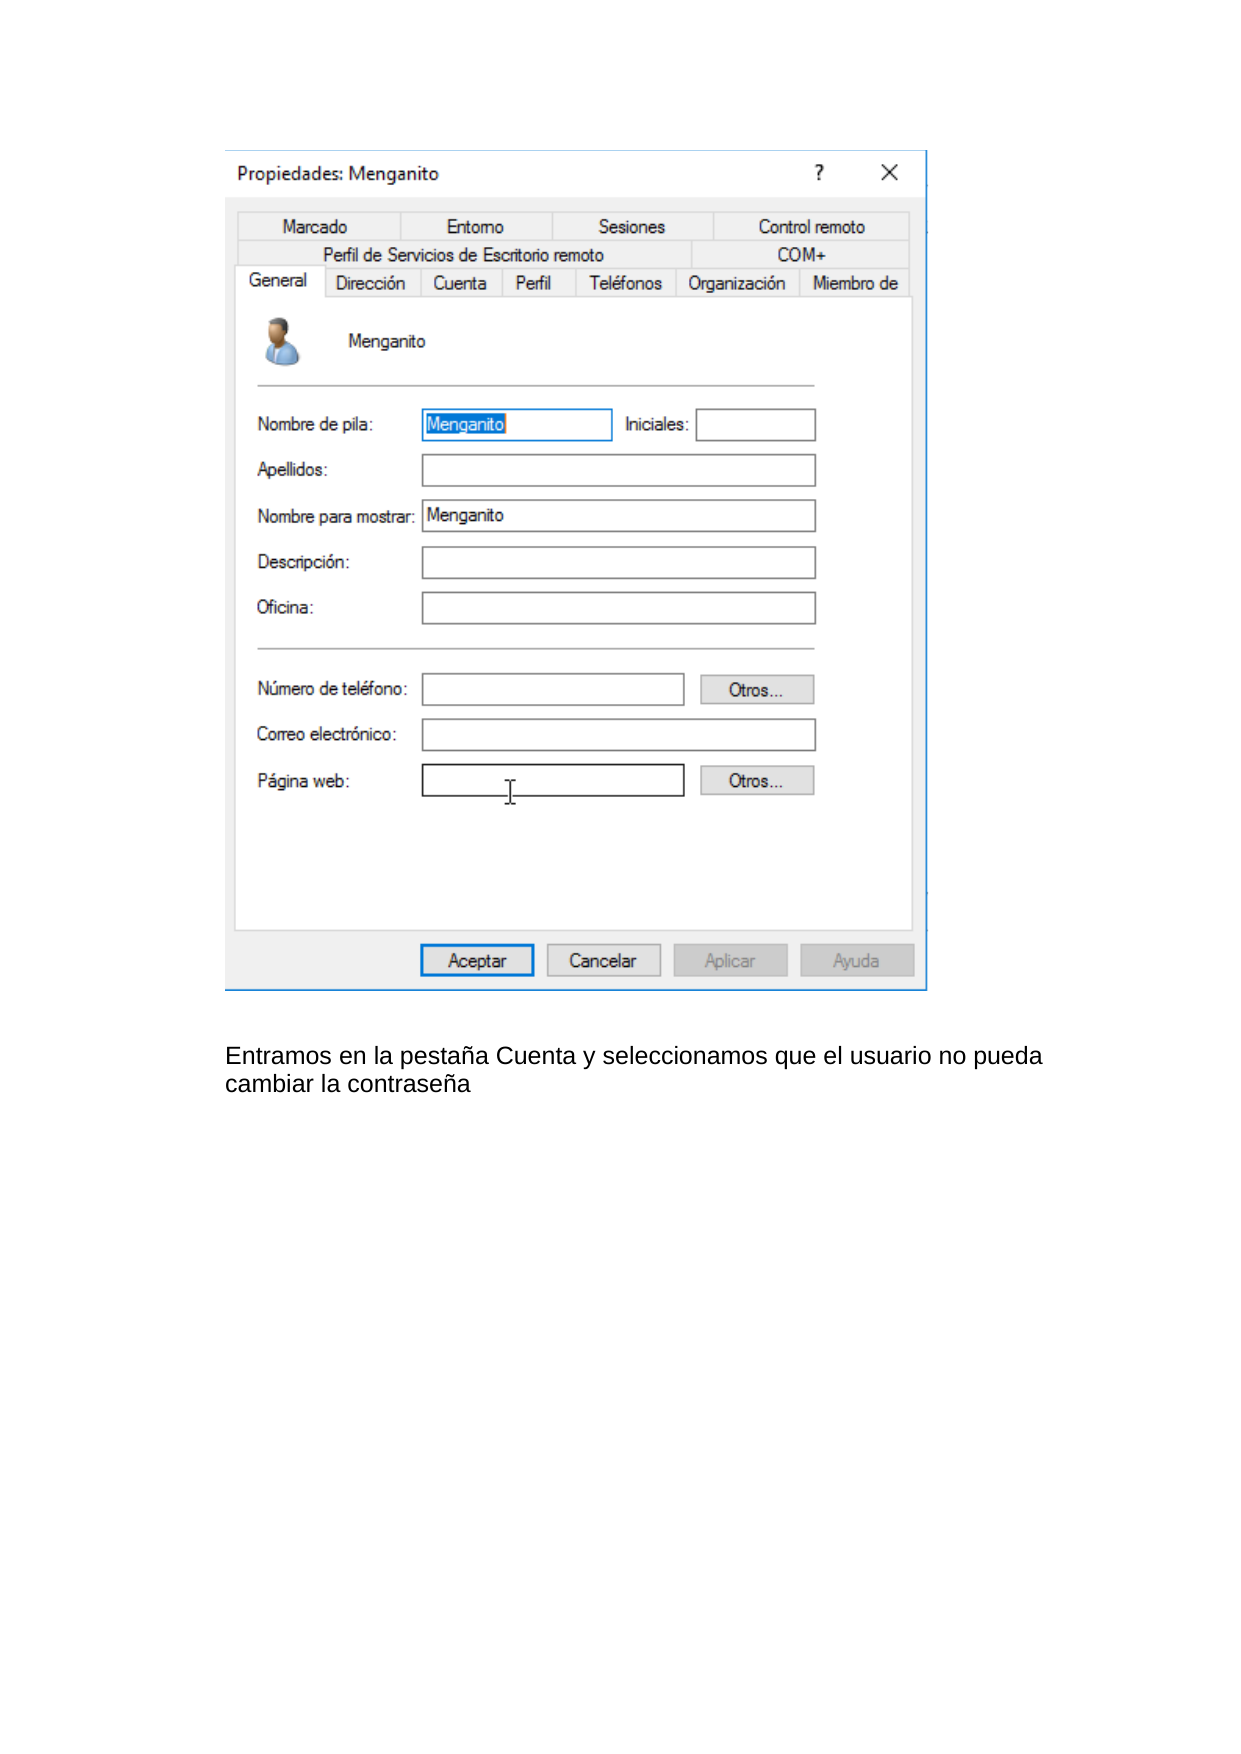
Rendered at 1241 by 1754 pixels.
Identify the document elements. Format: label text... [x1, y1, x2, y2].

text Entramos en la pestaña Cuenta y seleccionamos que el usuario no pueda cambiar la contraseña [225, 1041, 1090, 1098]
